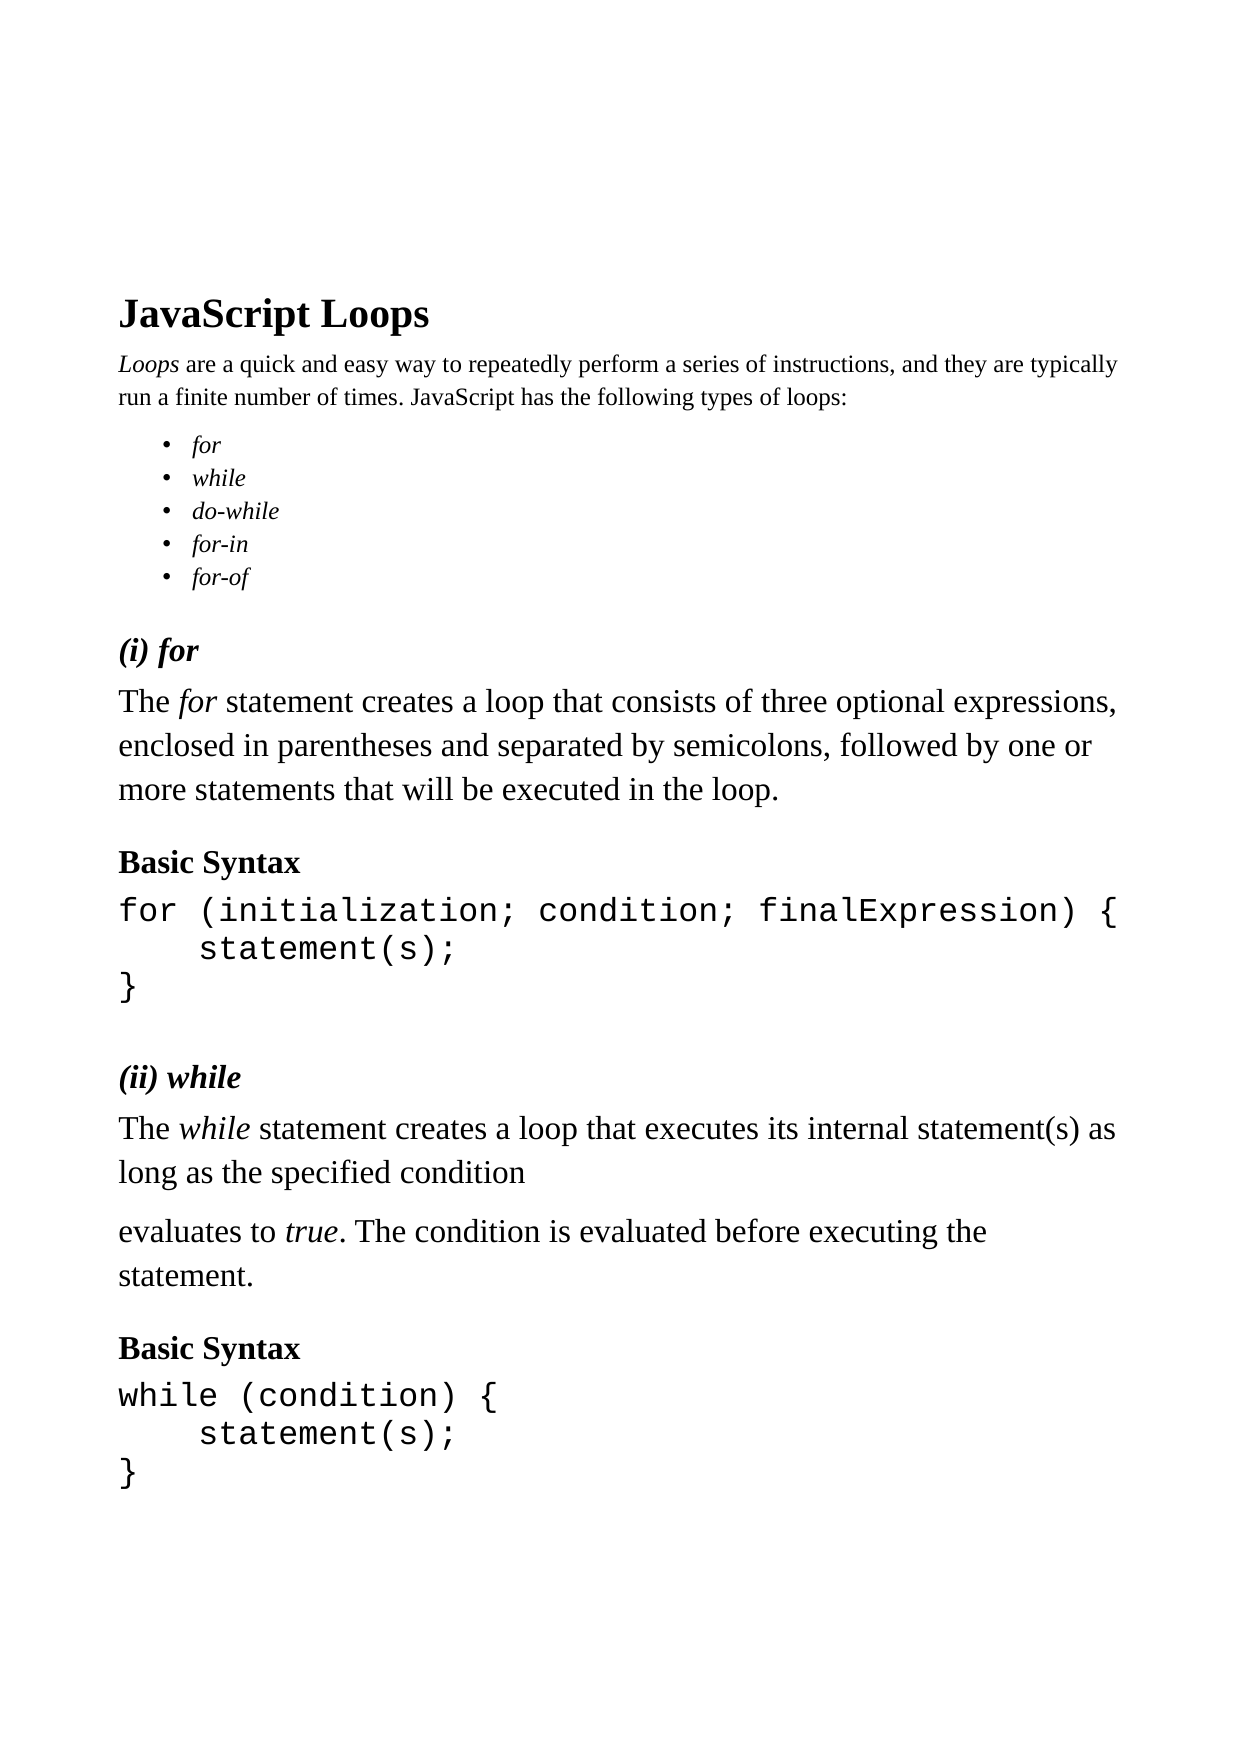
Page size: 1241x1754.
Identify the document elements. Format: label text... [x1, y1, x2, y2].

subtitle (ii) while [118, 1057, 1122, 1096]
subtitle (i) for [118, 631, 1122, 669]
text } [118, 969, 1122, 1007]
subtitle JavaScript Loops [118, 289, 1122, 337]
text evaluates to true. The condition is evaluated before executing the statement. [118, 1211, 1122, 1293]
list for-of [162, 562, 1122, 591]
list do-while [162, 496, 1122, 525]
text Loops are a quick and easy way to repeatedly perform a series of instructions, and they are typically run a finite number of times. JavaScript has the following types of loops: [118, 349, 1122, 411]
list for-in [162, 529, 1122, 558]
list for [162, 430, 1122, 459]
text The for statement creates a loop that consists of three optional expressions, enclosed in parentheses and separated by semicolons, followed by one or more statements that will be executed in the loop. [118, 681, 1122, 808]
text statement(s); [118, 1417, 1122, 1454]
text statement(s); [118, 931, 1122, 969]
text } [118, 1454, 1122, 1492]
subtitle Basic Syntax [118, 843, 1122, 881]
list while [162, 463, 1122, 492]
text while (condition) { [118, 1379, 1122, 1417]
text for (initialization; condition; finalExpression) { [118, 893, 1122, 931]
text The while statement creates a loop that executes its internal statement(s) as long as the specified condition [118, 1108, 1122, 1191]
subtitle Basic Syntax [118, 1328, 1122, 1366]
